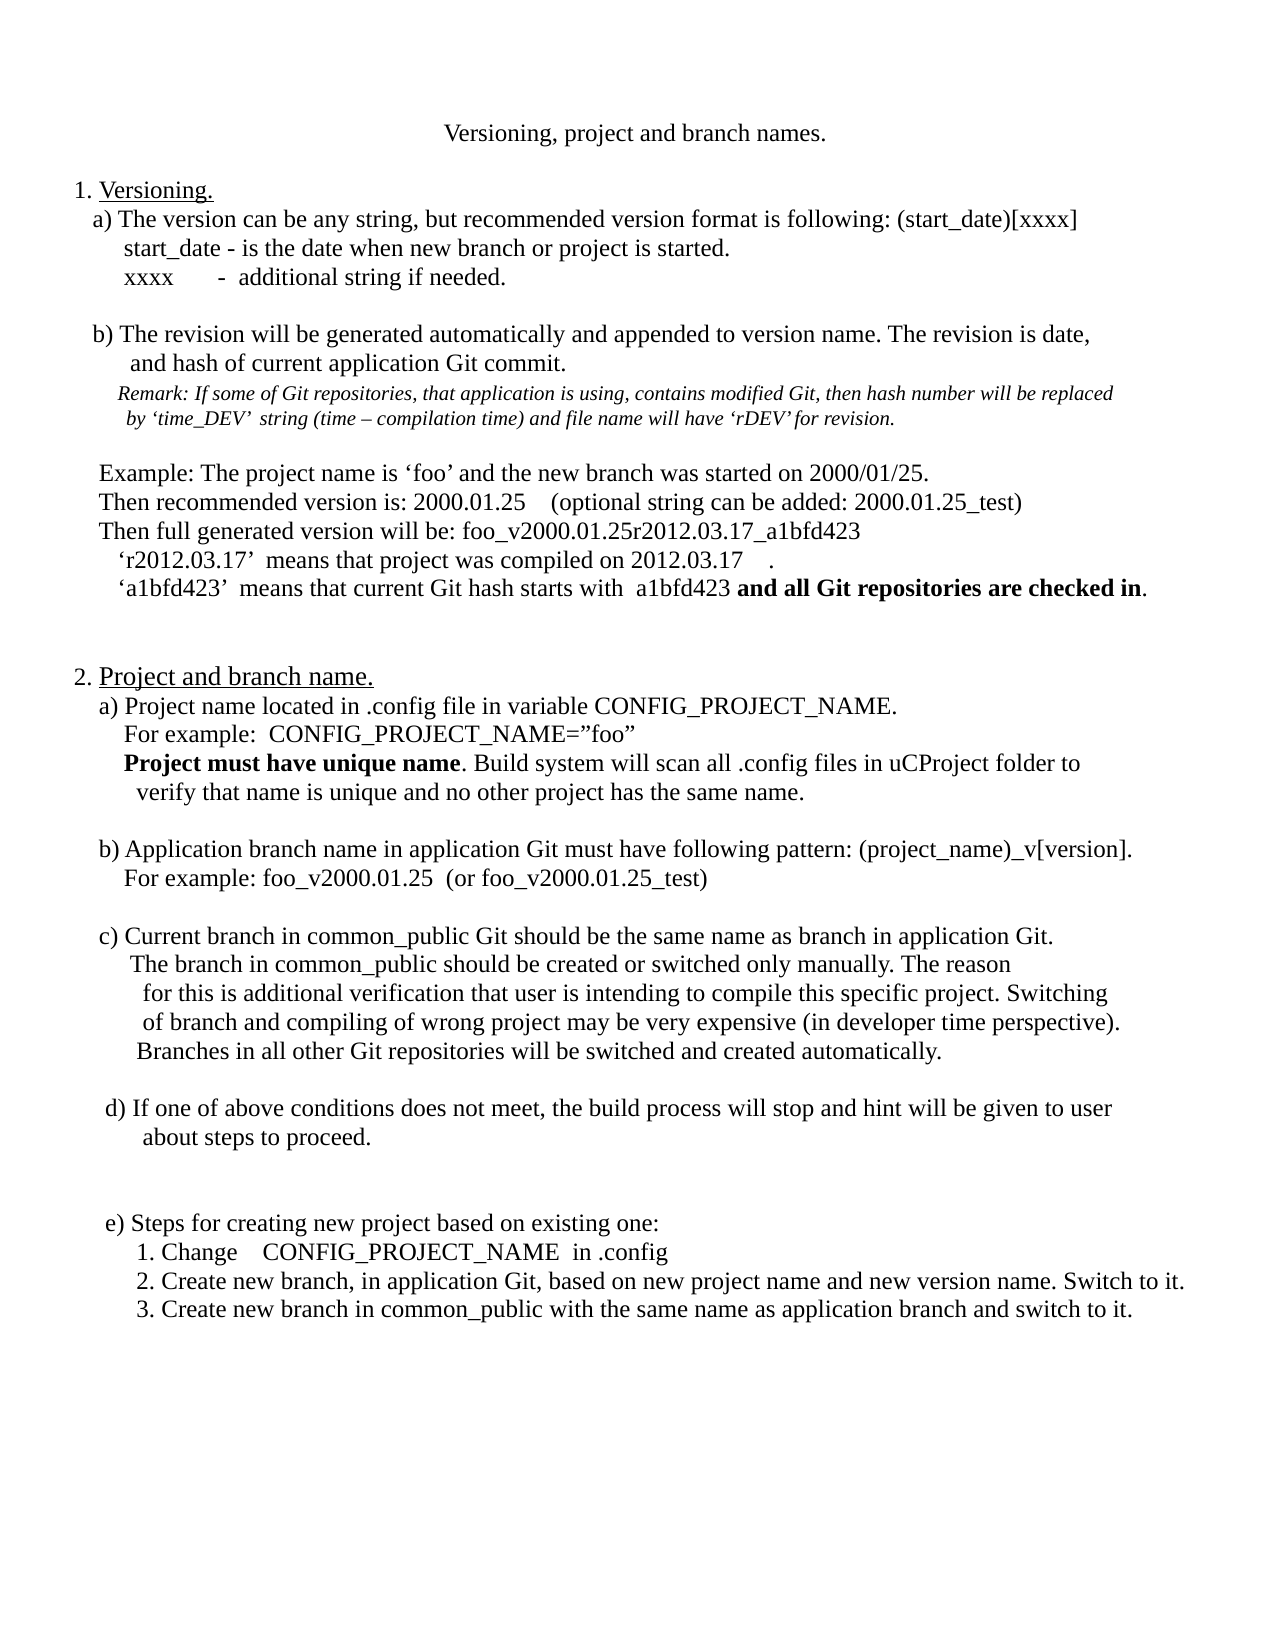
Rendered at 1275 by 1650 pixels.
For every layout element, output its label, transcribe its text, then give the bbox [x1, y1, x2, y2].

text of branch and compiling of wrong project may be very expensive (in developer time perspective). [74, 1007, 1196, 1036]
text Branches in all other Git repositories will be switched and created automatically. [74, 1036, 1196, 1064]
text a) The version can be any string, but recommended version format is following: (start_date)[xxxx] [74, 204, 1196, 233]
text Versioning, project and branch names. [74, 118, 1196, 147]
text e) Steps for creating new project based on existing one: [74, 1208, 1196, 1237]
text ‘r2012.03.17’ means that project was compiled on 2012.03.17 . [74, 545, 1196, 573]
text Example: The project name is ‘foo’ and the new branch was started on 2000/01/25. [74, 458, 1196, 487]
text Project must have unique name. Build system will scan all .config files in uCProject folder to [74, 748, 1196, 777]
text 1. Change CONFIG_PROJECT_NAME in .config [74, 1237, 1196, 1266]
text 1. Versioning. [74, 176, 1196, 204]
text ‘a1bfd423’ means that current Git hash starts with a1bfd423 and all Git repositories are checked in. [74, 573, 1196, 602]
text b) The revision will be generated automatically and appended to version name. The revision is date, [74, 319, 1196, 348]
text b) Application branch name in application Git must have following pattern: (project_name)_v[version]. [74, 834, 1196, 863]
text verify that name is unique and no other project has the same name. [74, 777, 1196, 806]
text xxxx - additional string if needed. [74, 262, 1196, 291]
text start_date - is the date when new branch or project is started. [74, 233, 1196, 262]
text Then recommended version is: 2000.01.25 (optional string can be added: 2000.01.25_test) [74, 487, 1196, 516]
text For example: CONFIG_PROJECT_NAME=”foo” [74, 719, 1196, 748]
text by ‘time_DEV’ string (time – compilation time) and file name will have ‘rDEV’ for revision. [74, 406, 1196, 430]
text Then full generated version will be: foo_v2000.01.25r2012.03.17_a1bfd423 [74, 516, 1196, 545]
text a) Project name located in .config file in variable CONFIG_PROJECT_NAME. [74, 691, 1196, 719]
text and hash of current application Git commit. [74, 348, 1196, 377]
text c) Current branch in common_public Git should be the same name as branch in application Git. [74, 921, 1196, 949]
text Remark: If some of Git repositories, that application is using, contains modified Git, then hash number will be replaced [74, 377, 1196, 406]
text about steps to proceed. [74, 1122, 1196, 1151]
text For example: foo_v2000.01.25 (or foo_v2000.01.25_test) [74, 863, 1196, 892]
text 2. Create new branch, in application Git, based on new project name and new version name. Switch to it. [74, 1266, 1196, 1294]
text d) If one of above conditions does not meet, the build process will stop and hint will be given to user [74, 1093, 1196, 1122]
text 3. Create new branch in common_public with the same name as application branch and switch to it. [74, 1294, 1196, 1323]
text for this is additional verification that user is intending to compile this specific project. Switching [74, 978, 1196, 1007]
text The branch in common_public should be created or switched only manually. The reason [74, 949, 1196, 978]
text 2. Project and branch name. [74, 660, 1196, 691]
